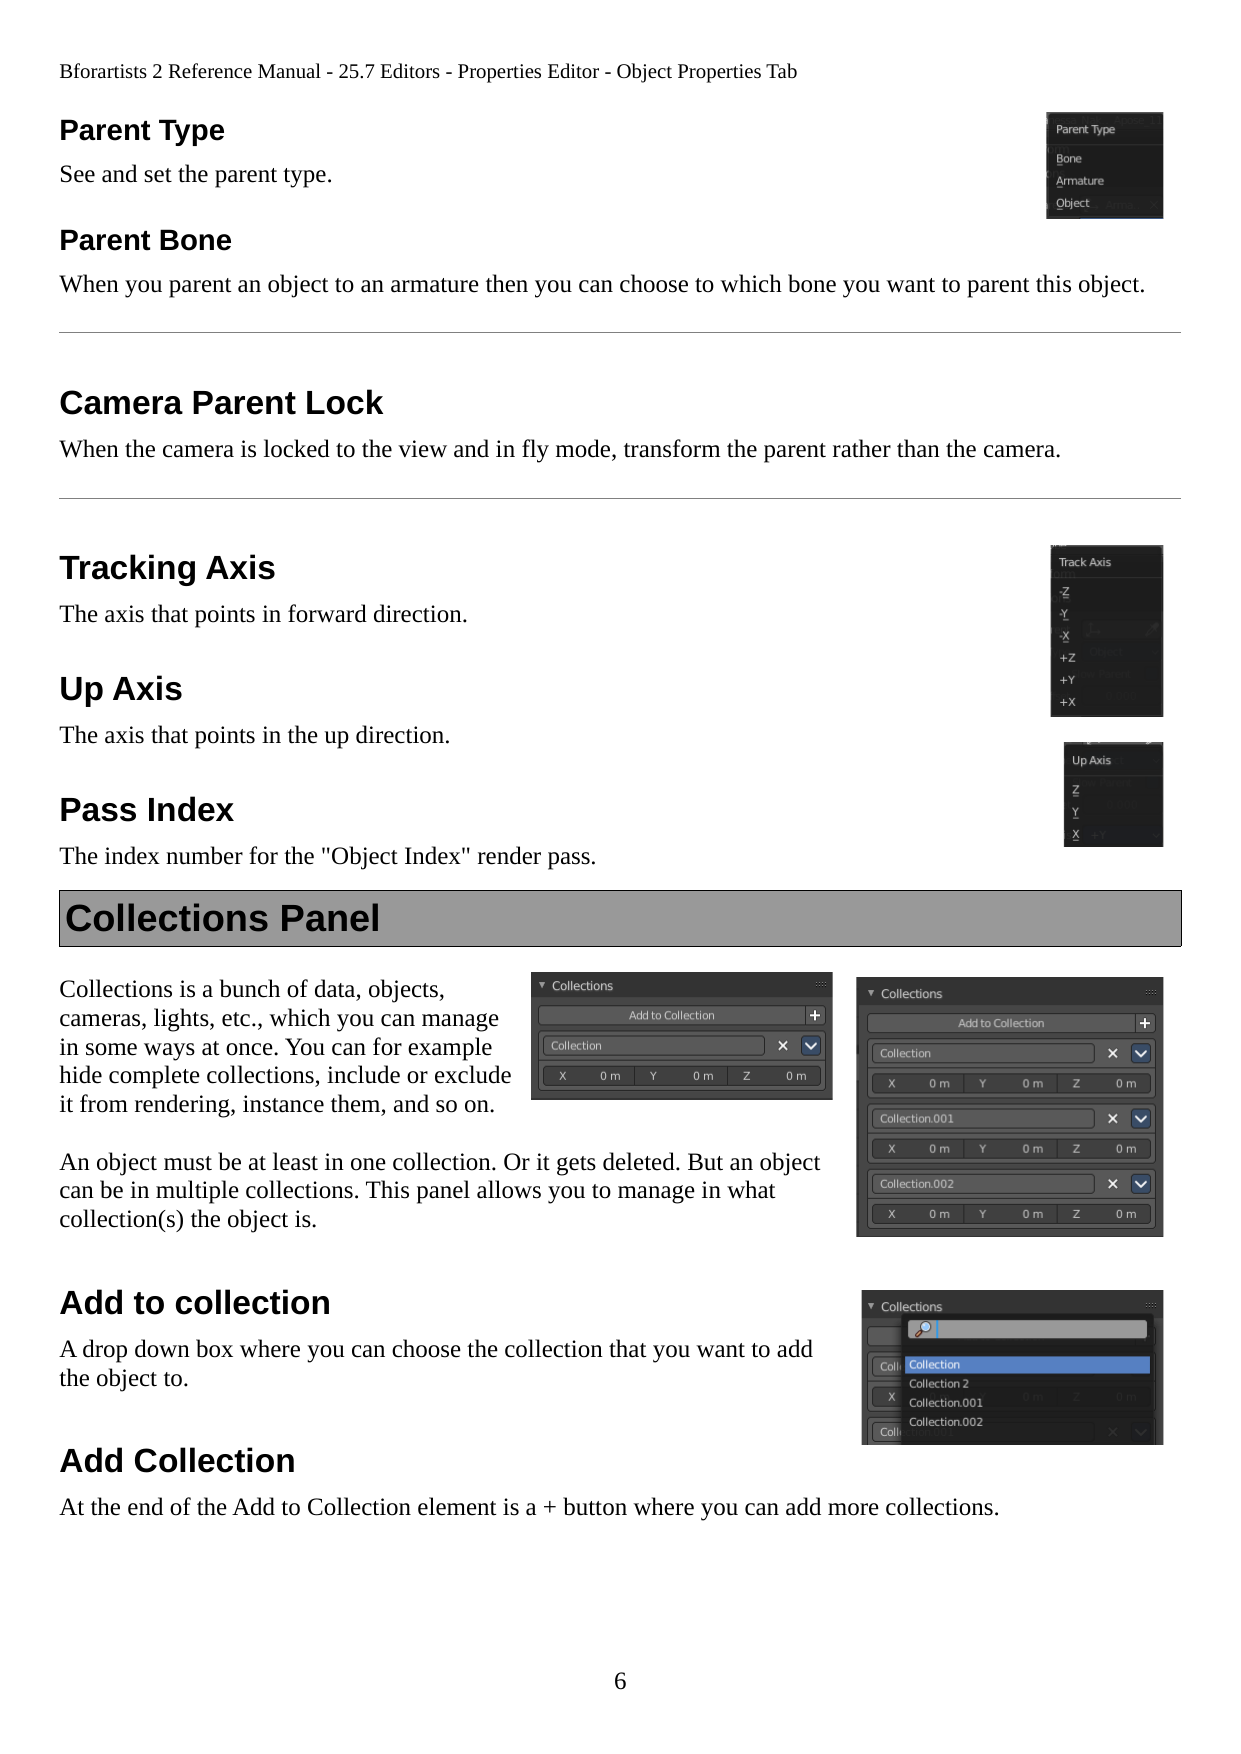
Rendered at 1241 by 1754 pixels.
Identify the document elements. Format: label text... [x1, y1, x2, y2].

text See and set the parent type. [59, 159, 1046, 188]
subtitle Add to collection [59, 1283, 1181, 1321]
text A drop down box where you can choose the collection that you want to add the object to. [59, 1334, 861, 1391]
subtitle Pass Index [59, 790, 1063, 829]
subtitle [1164, 790, 1181, 829]
picture [856, 977, 1164, 1237]
picture [1063, 742, 1164, 847]
subtitle Camera Parent Lock [59, 383, 1181, 421]
subtitle Tracking Axis [59, 548, 1050, 587]
subtitle [1164, 113, 1181, 146]
text At the end of the Add to Collection element is a + button where you can add more collections. [59, 1492, 1181, 1521]
table_header Collections Panel [60, 891, 1181, 946]
picture [1050, 545, 1164, 717]
subtitle Parent Type [59, 113, 1046, 146]
picture [1046, 112, 1164, 219]
subtitle [1164, 548, 1181, 587]
picture [861, 1290, 1164, 1445]
text The axis that points in forward direction. [59, 599, 1050, 628]
text Collections is a bunch of data, objects, cameras, lights, etc., which you can manage in some ways at once. You can for example hide complete collections, include or exclude it from rendering, instance them, and so on. [59, 974, 1181, 1118]
subtitle Parent Bone [59, 222, 1181, 256]
text The index number for the "Object Index" render pass. [59, 841, 1181, 870]
subtitle Add Collection [59, 1441, 1181, 1479]
subtitle Up Axis [59, 669, 1050, 708]
text When you parent an object to an armature then you can choose to which bone you want to parent this object. [59, 269, 1181, 297]
picture [531, 972, 833, 1100]
subtitle [1164, 669, 1181, 708]
text The axis that points in the up direction. [59, 720, 1181, 749]
text An object must be at least in one collection. Or it gets deleted. But an object can be in multiple collections. This panel allows you to manage in what collection(s) the object is. [59, 1147, 856, 1233]
text When the camera is locked to the view and in fly mode, transform the parent rather than the camera. [59, 434, 1181, 463]
